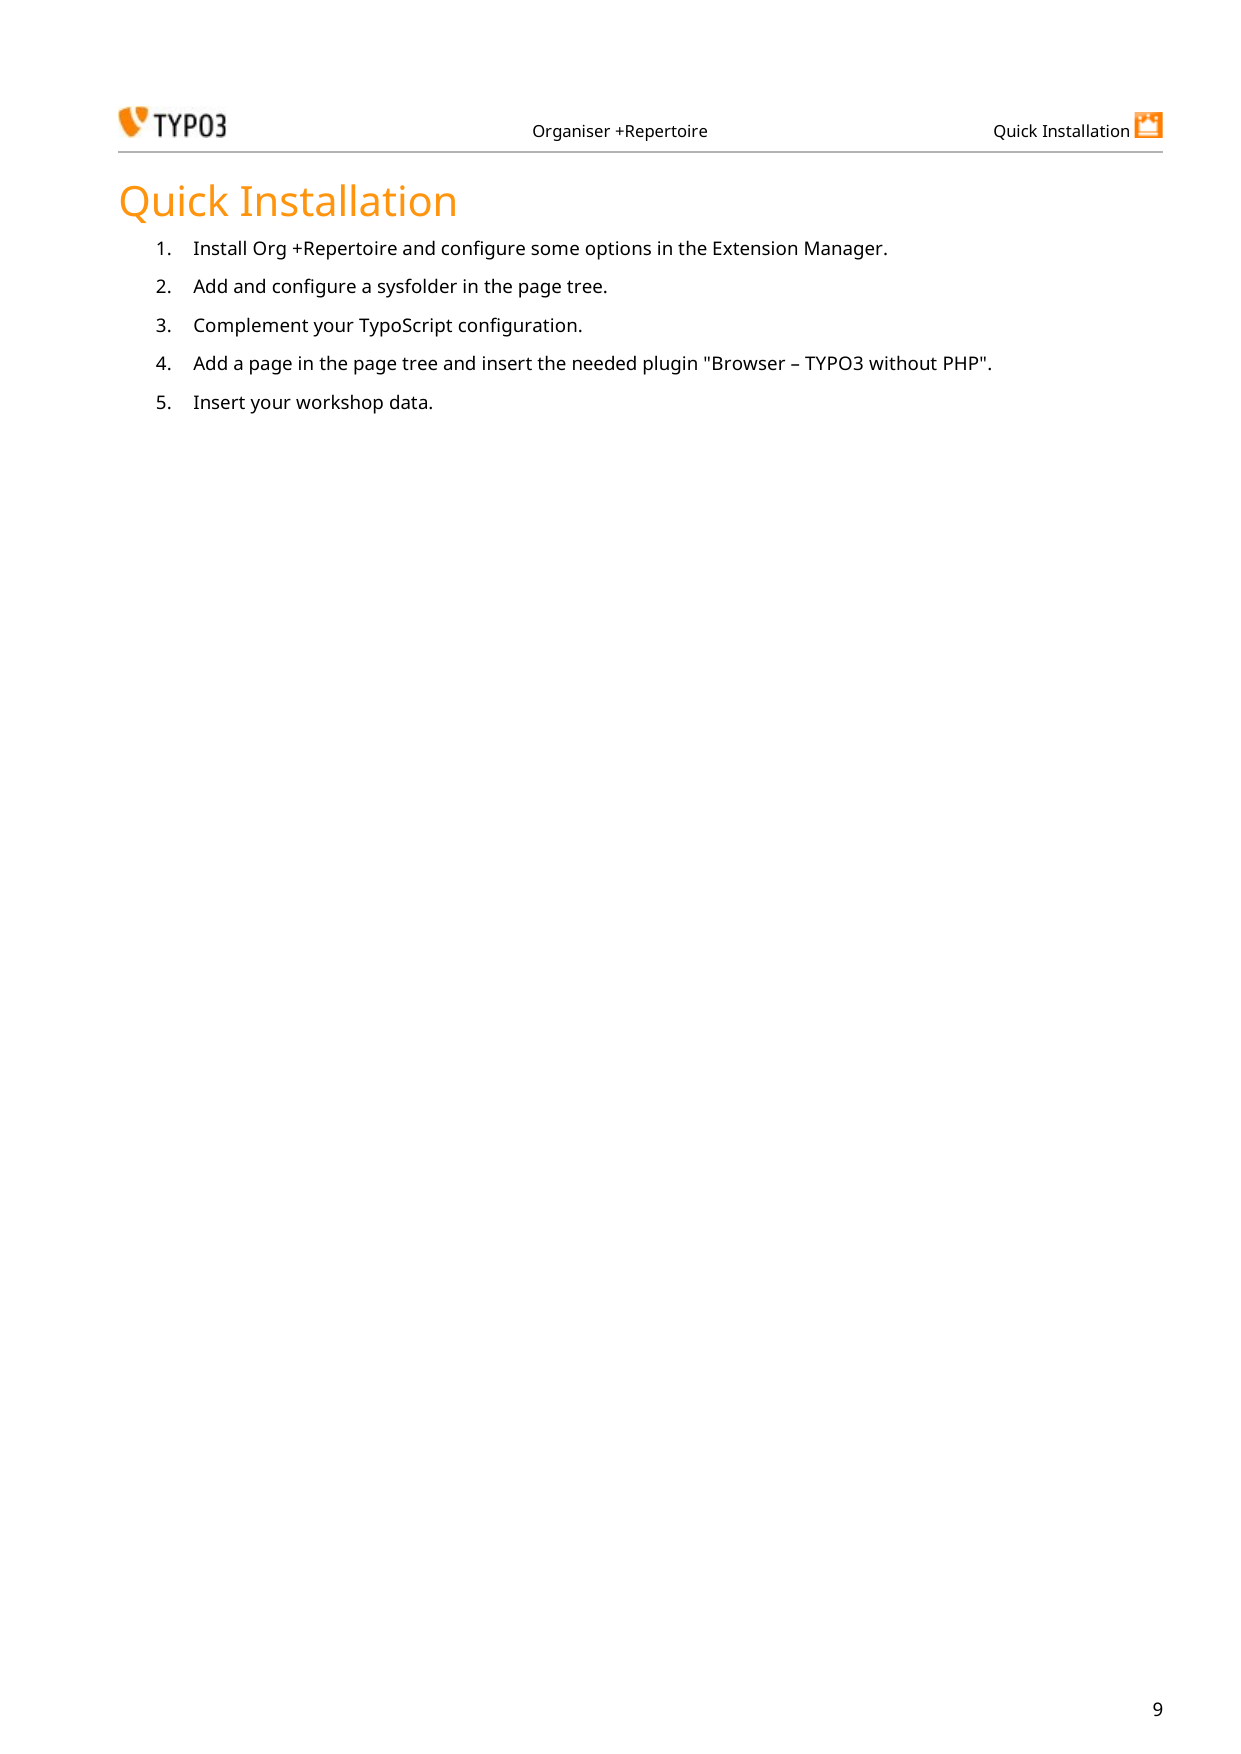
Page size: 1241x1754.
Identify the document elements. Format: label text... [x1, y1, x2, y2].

subtitle Quick Installation [118, 172, 1163, 229]
list Complement your TypoScript configuration. [156, 312, 1163, 338]
list Add a page in the page tree and insert the needed plugin "Browser – TYPO3 without PHP". [156, 350, 1163, 376]
picture [1134, 112, 1163, 138]
list Install Org +Repertoire and configure some options in the Extension Manager. [156, 234, 1163, 261]
picture [118, 106, 227, 138]
list Insert your workshop data. [156, 389, 1163, 415]
list Add and configure a sysfolder in the page tree. [156, 273, 1163, 299]
